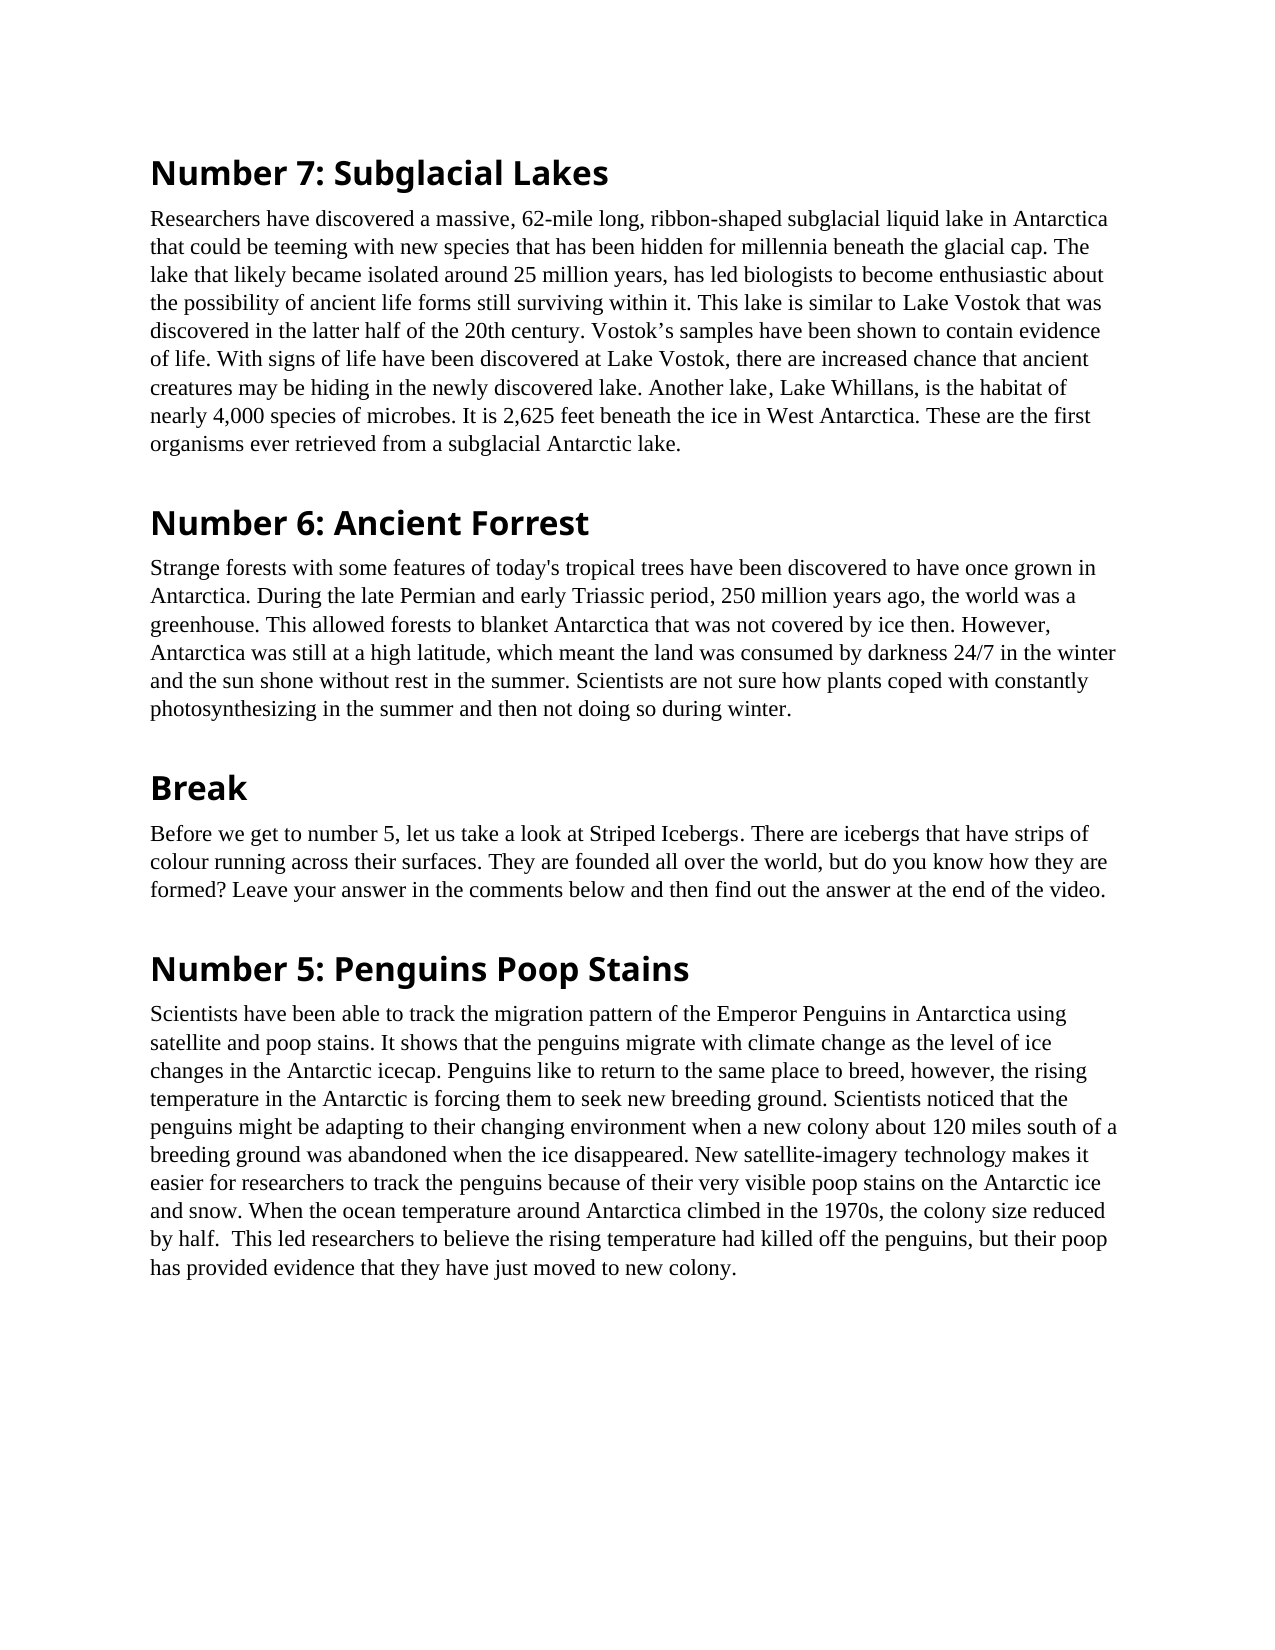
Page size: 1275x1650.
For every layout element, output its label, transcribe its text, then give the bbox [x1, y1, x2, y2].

subtitle Number 6: Ancient Forrest [150, 499, 1125, 545]
subtitle Number 5: Penguins Poop Stains [150, 946, 1125, 991]
text Scientists have been able to track the migration pattern of the Emperor Penguins in Antarctica using satellite and poop stains. It shows that the penguins migrate with climate change as the level of ice changes in the Antarctic icecap. Penguins like to return to the same place to breed, however, the rising temperature in the Antarctic is forcing them to seek new breeding ground. Scientists noticed that the penguins might be adapting to their changing environment when a new colony about 120 miles south of a breeding ground was abandoned when the ice disappeared. New satellite-imagery technology makes it easier for researchers to track the penguins because of their very visible poop stains on the Antarctic ice and snow. When the ocean temperature around Antarctica climbed in the 1970s, the colony size reduced by half. This led researchers to believe the rising temperature had killed off the penguins, but their poop has provided evidence that they have just moved to new colony. [150, 1000, 1125, 1280]
text Researchers have discovered a massive, 62-mile long, ribbon-shaped subglacial liquid lake in Antarctica that could be teeming with new species that has been hidden for millennia beneath the glacial cap. The lake that likely became isolated around 25 million years, has led biologists to become enthusiastic about the possibility of ancient life forms still surviving within it. This lake is similar to Lake Vostok that was discovered in the latter half of the 20th century. Vostok’s samples have been shown to contain evidence of life. With signs of life have been discovered at Lake Vostok, there are increased chance that ancient creatures may be hiding in the newly discovered lake. Another lake, Lake Whillans, is the habitat of nearly 4,000 species of microbes. It is 2,625 feet beneath the ice in West Antarctica. These are the first organisms ever retrieved from a subglacial Antarctic lake. [150, 205, 1125, 456]
text Strange forests with some features of today's tropical trees have been discovered to have once grown in Antarctica. During the late Permian and early Triassic period, 250 million years ago, the world was a greenhouse. This allowed forests to blanket Antarctica that was not covered by ice then. However, Antarctica was still at a high latitude, which meant the land was consumed by darkness 24/7 in the winter and the sun shone without rest in the summer. Scientists are not sure how plants coped with constantly photosynthesizing in the summer and then not doing so during winter. [150, 554, 1125, 721]
text Before we get to number 5, let us take a look at Striped Icebergs. There are icebergs that have strips of colour running across their surfaces. They are founded all over the world, but do you know how they are formed? Leave your answer in the comments below and then find out the answer at the end of the video. [150, 819, 1125, 902]
subtitle Number 7: Subglacial Lakes [150, 150, 1125, 195]
subtitle Break [150, 765, 1125, 810]
